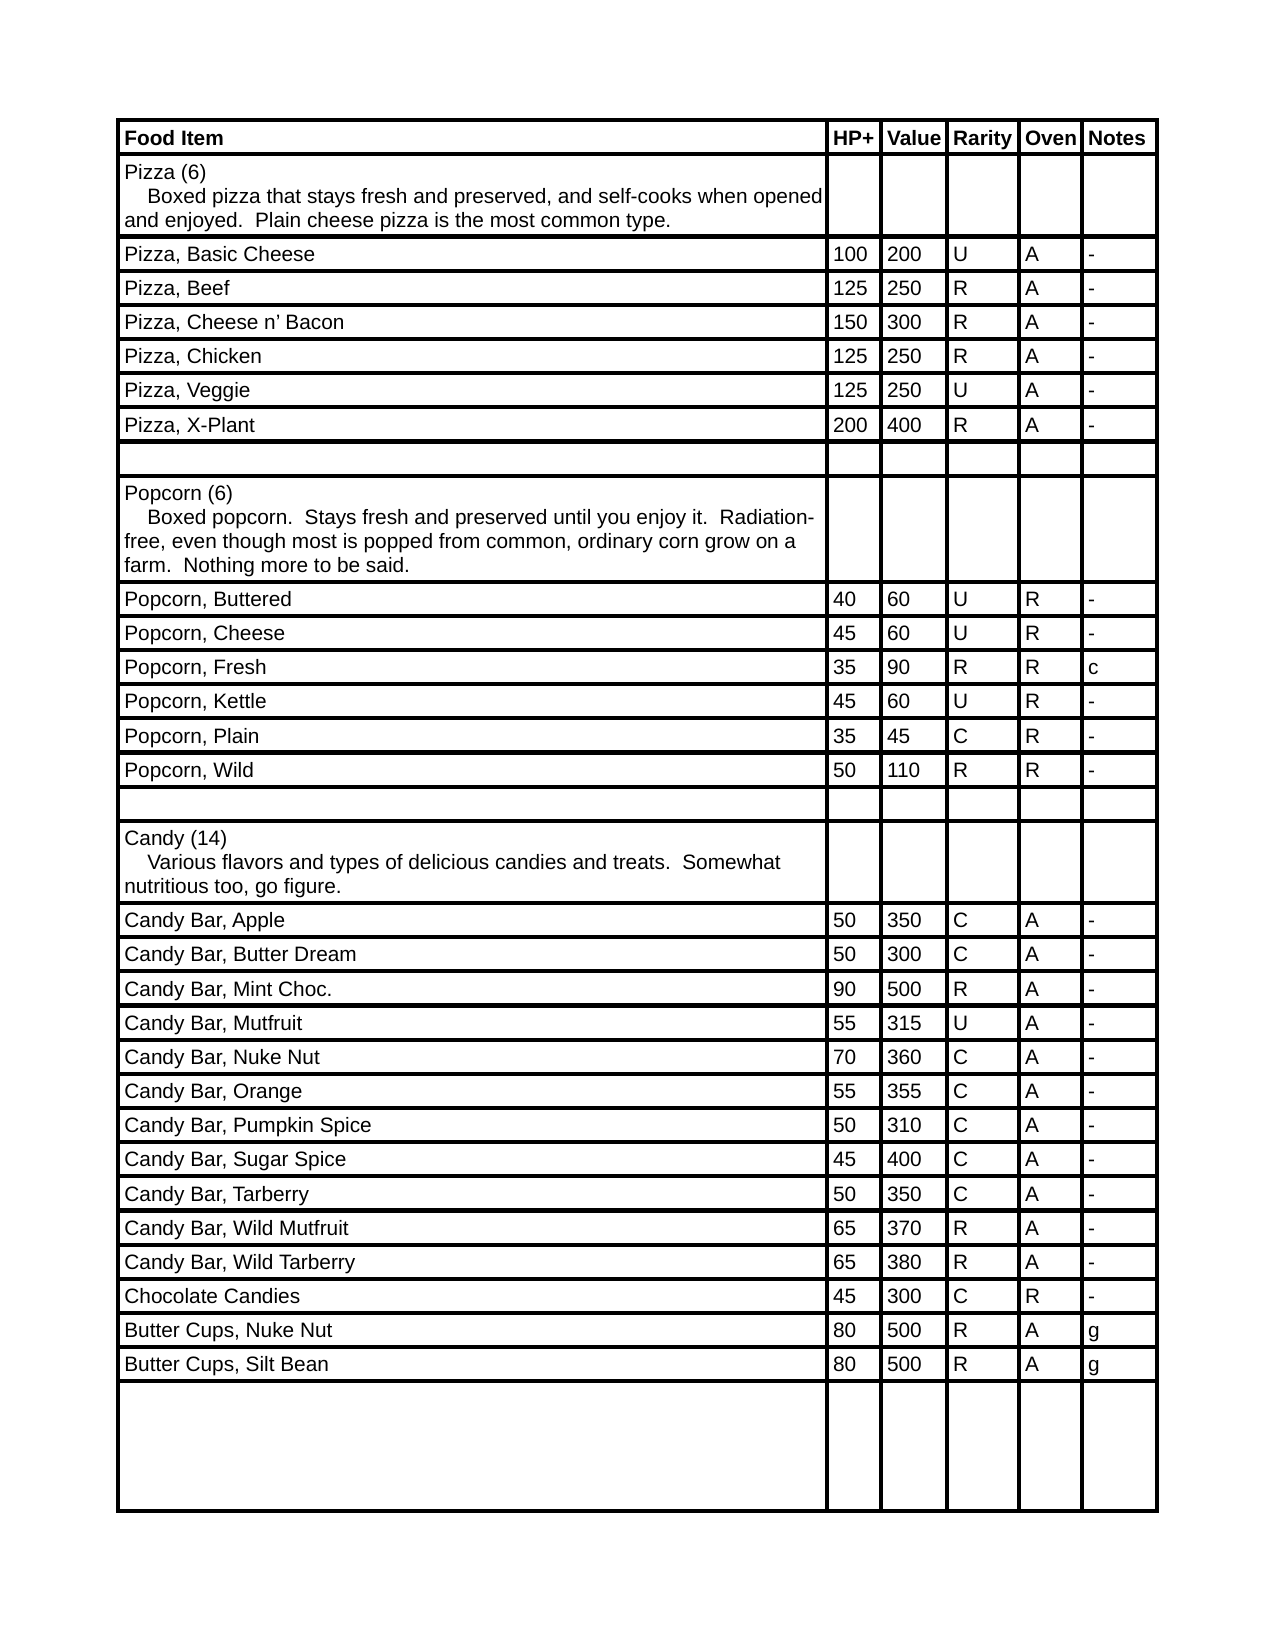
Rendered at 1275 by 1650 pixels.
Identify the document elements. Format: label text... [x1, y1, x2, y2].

table_cell Candy Bar, Wild Tarberry [120, 1247, 825, 1277]
table_cell Pizza (6) Boxed pizza that stays fresh and preserved, and self-cooks when opened and enjoyed. Plain cheese pizza is the most common type. [120, 156, 825, 234]
table_cell Pizza, X-Plant [120, 409, 825, 439]
table_cell 200 [829, 409, 879, 439]
table_cell A [1021, 1076, 1080, 1106]
table_cell 500 [883, 1349, 945, 1379]
table_cell Popcorn, Kettle [120, 686, 825, 716]
table_cell A [1021, 1247, 1080, 1277]
table_cell A [1021, 1213, 1080, 1242]
table_cell [829, 478, 879, 579]
table_cell A [1021, 1144, 1080, 1174]
table_cell U [949, 618, 1017, 648]
table_cell 380 [883, 1247, 945, 1277]
table_cell [883, 789, 945, 819]
table_cell - [1084, 273, 1155, 303]
table_header HP+ [829, 122, 879, 152]
table_cell 60 [883, 584, 945, 614]
table_cell 50 [829, 1110, 879, 1140]
table_cell 55 [829, 1008, 879, 1037]
table_cell A [1021, 1349, 1080, 1379]
table_cell [829, 789, 879, 819]
table_cell 50 [829, 755, 879, 784]
table_cell 70 [829, 1042, 879, 1072]
table_cell 310 [883, 1110, 945, 1140]
table_cell - [1084, 375, 1155, 405]
table_cell - [1084, 1110, 1155, 1140]
table_cell 250 [883, 341, 945, 371]
table_cell R [1021, 652, 1080, 682]
table_cell Popcorn, Cheese [120, 618, 825, 648]
table_header Value [883, 122, 945, 152]
table_cell [1021, 156, 1080, 234]
table_cell - [1084, 1178, 1155, 1208]
table_cell Candy (14) Various flavors and types of delicious candies and treats. Somewhat nutritious too, go figure. [120, 823, 825, 901]
table_cell [829, 444, 879, 473]
table_cell R [949, 307, 1017, 337]
table_cell Pizza, Cheese n’ Bacon [120, 307, 825, 337]
table_cell 65 [829, 1247, 879, 1277]
table_cell - [1084, 307, 1155, 337]
table_cell 125 [829, 375, 879, 405]
table_cell 500 [883, 1315, 945, 1345]
table_cell [1021, 444, 1080, 473]
table_header Notes [1084, 122, 1155, 152]
table_cell [120, 789, 825, 819]
table_cell [949, 478, 1017, 579]
table_cell A [1021, 307, 1080, 337]
table_cell [829, 823, 879, 901]
table_cell 400 [883, 409, 945, 439]
table_header Rarity [949, 122, 1017, 152]
table_cell [949, 823, 1017, 901]
table_cell 35 [829, 720, 879, 750]
table_cell 45 [829, 686, 879, 716]
table_cell [949, 156, 1017, 234]
table_cell 45 [883, 720, 945, 750]
table_cell Popcorn, Buttered [120, 584, 825, 614]
table_cell Popcorn, Fresh [120, 652, 825, 682]
table_cell U [949, 584, 1017, 614]
table_cell A [1021, 1110, 1080, 1140]
table_cell [883, 1383, 945, 1509]
table_cell [883, 444, 945, 473]
table_cell [1084, 478, 1155, 579]
table_cell [883, 823, 945, 901]
table_cell A [1021, 341, 1080, 371]
table_cell R [949, 1315, 1017, 1345]
table_cell Candy Bar, Nuke Nut [120, 1042, 825, 1072]
table_cell U [949, 686, 1017, 716]
table_cell - [1084, 686, 1155, 716]
table_cell 500 [883, 973, 945, 1003]
table_cell - [1084, 973, 1155, 1003]
table_cell 50 [829, 905, 879, 935]
table_cell 40 [829, 584, 879, 614]
table_cell g [1084, 1349, 1155, 1379]
table_cell [120, 1383, 825, 1509]
table_cell 125 [829, 341, 879, 371]
table_cell C [949, 720, 1017, 750]
table_cell [1021, 789, 1080, 819]
table_cell R [1021, 720, 1080, 750]
table_cell 35 [829, 652, 879, 682]
table_cell 150 [829, 307, 879, 337]
table_cell 370 [883, 1213, 945, 1242]
table_cell 110 [883, 755, 945, 784]
table_cell 45 [829, 1281, 879, 1311]
table_cell C [949, 939, 1017, 969]
table_cell A [1021, 1042, 1080, 1072]
table_cell 80 [829, 1349, 879, 1379]
table_cell R [949, 1247, 1017, 1277]
table_cell 350 [883, 905, 945, 935]
table_cell C [949, 1144, 1017, 1174]
table_cell Popcorn, Plain [120, 720, 825, 750]
table_cell [1021, 823, 1080, 901]
table_cell [1084, 823, 1155, 901]
table_cell g [1084, 1315, 1155, 1345]
table_cell A [1021, 409, 1080, 439]
table_cell 45 [829, 618, 879, 648]
table_cell U [949, 239, 1017, 268]
table_cell 90 [883, 652, 945, 682]
table_cell - [1084, 409, 1155, 439]
table_cell Butter Cups, Silt Bean [120, 1349, 825, 1379]
table_cell R [949, 409, 1017, 439]
table_cell - [1084, 584, 1155, 614]
table_cell Pizza, Basic Cheese [120, 239, 825, 268]
table_cell - [1084, 755, 1155, 784]
table_cell Pizza, Veggie [120, 375, 825, 405]
table_cell 50 [829, 939, 879, 969]
table_cell 355 [883, 1076, 945, 1106]
table_cell [1084, 156, 1155, 234]
table_cell A [1021, 239, 1080, 268]
table_cell - [1084, 1281, 1155, 1311]
table_cell R [1021, 1281, 1080, 1311]
table_cell [1021, 1383, 1080, 1509]
table_cell A [1021, 273, 1080, 303]
table_cell C [949, 1110, 1017, 1140]
table_cell 300 [883, 1281, 945, 1311]
table_cell R [949, 1213, 1017, 1242]
table_cell R [949, 973, 1017, 1003]
table_cell Candy Bar, Mint Choc. [120, 973, 825, 1003]
table_cell R [949, 273, 1017, 303]
table_cell Pizza, Beef [120, 273, 825, 303]
table_cell A [1021, 1008, 1080, 1037]
table_cell - [1084, 1008, 1155, 1037]
table_cell [829, 1383, 879, 1509]
table_cell 400 [883, 1144, 945, 1174]
table_cell Candy Bar, Pumpkin Spice [120, 1110, 825, 1140]
table_cell C [949, 905, 1017, 935]
table_cell 200 [883, 239, 945, 268]
table_cell [1084, 444, 1155, 473]
table_cell - [1084, 1247, 1155, 1277]
table_cell 60 [883, 686, 945, 716]
table_cell [120, 444, 825, 473]
table_cell [949, 1383, 1017, 1509]
table_cell - [1084, 1076, 1155, 1106]
table_cell Candy Bar, Sugar Spice [120, 1144, 825, 1174]
table_cell 125 [829, 273, 879, 303]
table_cell A [1021, 375, 1080, 405]
table_cell [1084, 1383, 1155, 1509]
table_cell 350 [883, 1178, 945, 1208]
table_cell - [1084, 239, 1155, 268]
table_cell R [1021, 618, 1080, 648]
table_cell [1084, 789, 1155, 819]
table_cell 90 [829, 973, 879, 1003]
table_cell - [1084, 618, 1155, 648]
table_cell 315 [883, 1008, 945, 1037]
table_cell Candy Bar, Wild Mutfruit [120, 1213, 825, 1242]
table_cell Candy Bar, Butter Dream [120, 939, 825, 969]
table_cell 50 [829, 1178, 879, 1208]
table_cell Butter Cups, Nuke Nut [120, 1315, 825, 1345]
table_cell [949, 789, 1017, 819]
table_cell A [1021, 1178, 1080, 1208]
table_cell Pizza, Chicken [120, 341, 825, 371]
table_cell Chocolate Candies [120, 1281, 825, 1311]
table_cell - [1084, 1042, 1155, 1072]
table_cell 300 [883, 939, 945, 969]
table_cell 100 [829, 239, 879, 268]
table_cell C [949, 1281, 1017, 1311]
table_cell - [1084, 905, 1155, 935]
table_cell Candy Bar, Tarberry [120, 1178, 825, 1208]
table_cell 360 [883, 1042, 945, 1072]
table_cell U [949, 1008, 1017, 1037]
table_cell 45 [829, 1144, 879, 1174]
table_cell [883, 156, 945, 234]
table_cell A [1021, 973, 1080, 1003]
table_cell R [1021, 755, 1080, 784]
table_cell Popcorn (6) Boxed popcorn. Stays fresh and preserved until you enjoy it. Radiation-free, even though most is popped from common, ordinary corn grow on a farm. Nothing more to be said. [120, 478, 825, 579]
table_cell Candy Bar, Orange [120, 1076, 825, 1106]
table_cell R [949, 1349, 1017, 1379]
table_cell [949, 444, 1017, 473]
table_cell A [1021, 939, 1080, 969]
table_cell C [949, 1076, 1017, 1106]
table_cell Popcorn, Wild [120, 755, 825, 784]
table_cell 55 [829, 1076, 879, 1106]
table_header Food Item [120, 122, 825, 152]
table_cell R [949, 652, 1017, 682]
table_cell 60 [883, 618, 945, 648]
table_cell C [949, 1042, 1017, 1072]
table_header Oven [1021, 122, 1080, 152]
table_cell 80 [829, 1315, 879, 1345]
table_cell Candy Bar, Mutfruit [120, 1008, 825, 1037]
table_cell R [1021, 686, 1080, 716]
table_cell - [1084, 1213, 1155, 1242]
table_cell - [1084, 341, 1155, 371]
table_cell A [1021, 1315, 1080, 1345]
table_cell C [949, 1178, 1017, 1208]
table_cell [829, 156, 879, 234]
table_cell [1021, 478, 1080, 579]
table_cell [883, 478, 945, 579]
table_cell - [1084, 1144, 1155, 1174]
table_cell - [1084, 720, 1155, 750]
table_cell R [949, 755, 1017, 784]
table_cell U [949, 375, 1017, 405]
table_cell 300 [883, 307, 945, 337]
table_cell R [1021, 584, 1080, 614]
table_cell 250 [883, 375, 945, 405]
table_cell 65 [829, 1213, 879, 1242]
table_cell Candy Bar, Apple [120, 905, 825, 935]
table_cell R [949, 341, 1017, 371]
table_cell - [1084, 939, 1155, 969]
table_cell c [1084, 652, 1155, 682]
table_cell 250 [883, 273, 945, 303]
table_cell A [1021, 905, 1080, 935]
